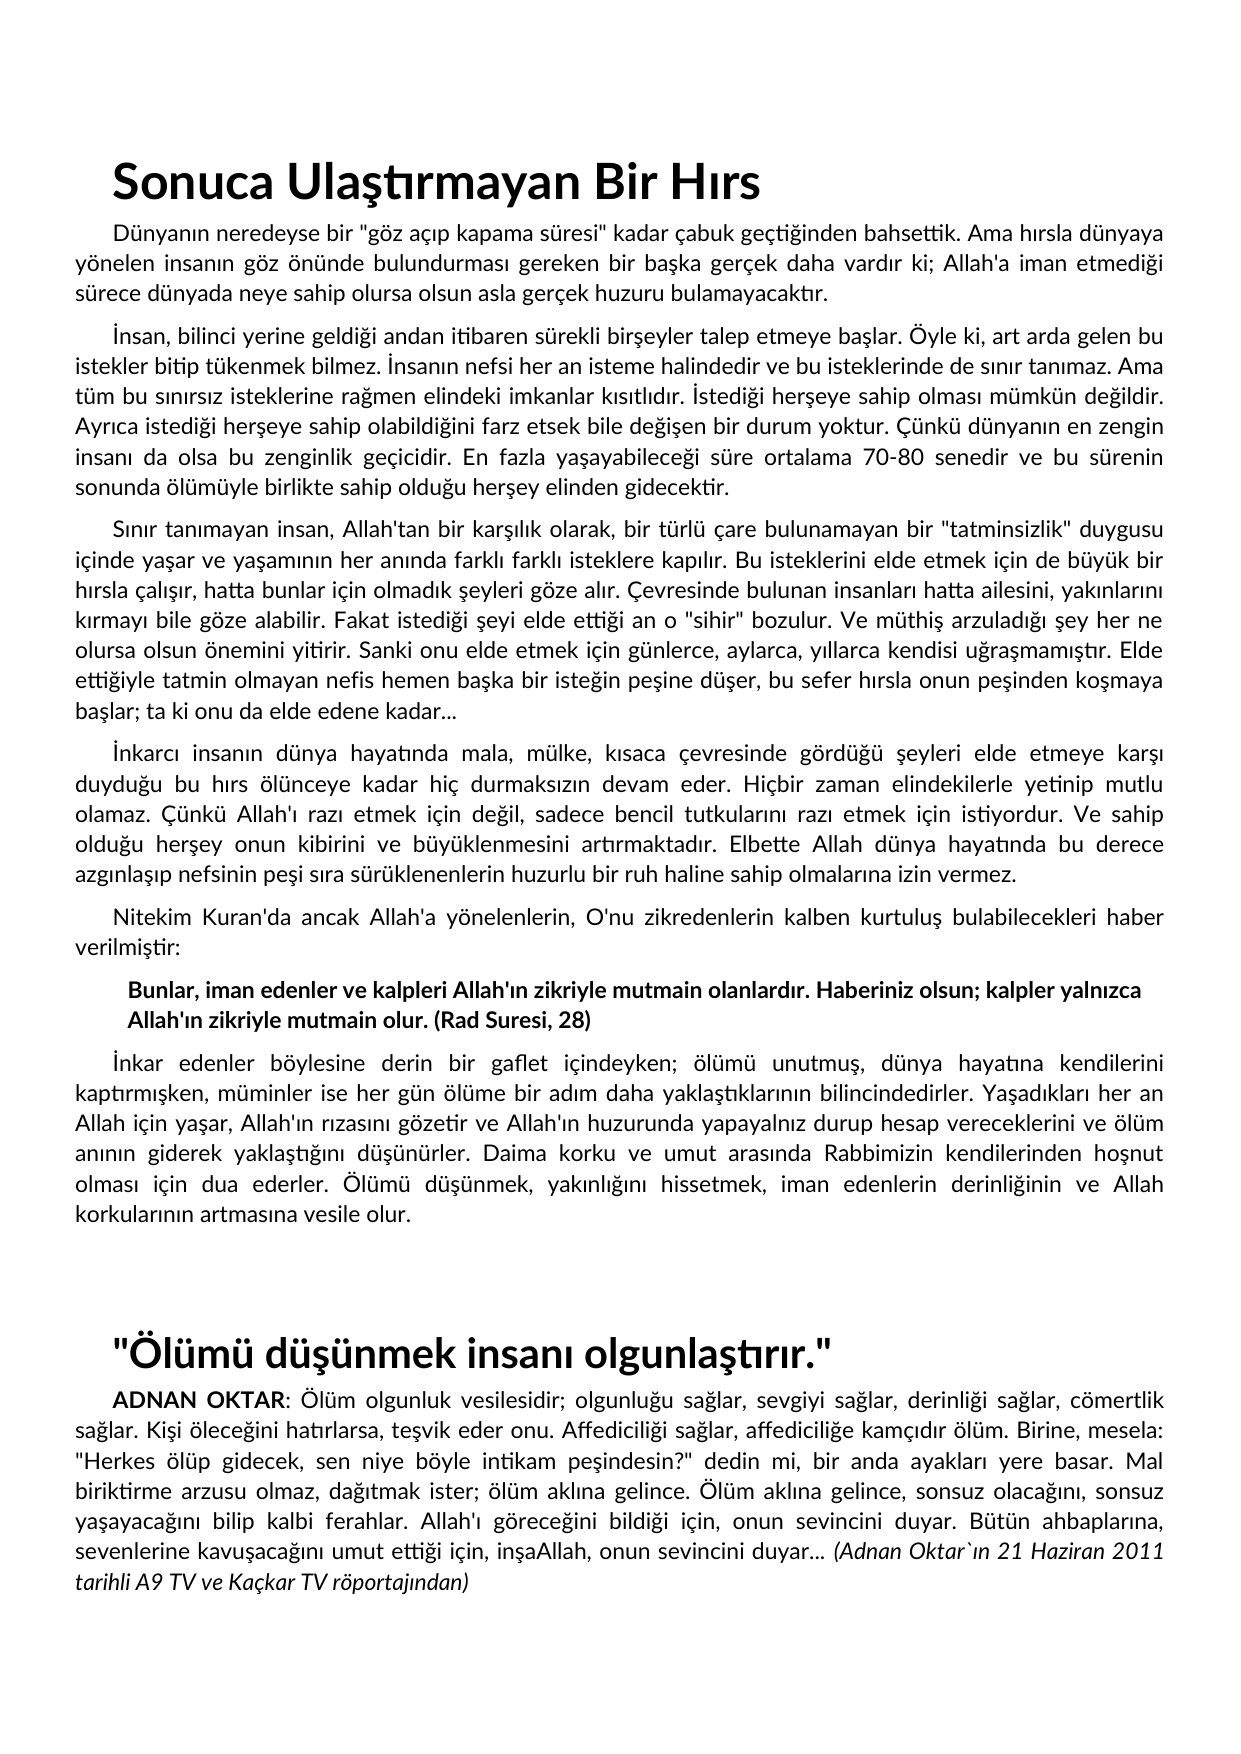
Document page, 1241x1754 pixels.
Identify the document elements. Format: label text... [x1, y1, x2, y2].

text Dünyanın neredeyse bir "göz açıp kapama süresi" kadar çabuk geçtiğinden bahsettik. Ama hırsla dünyaya yönelen insanın göz önünde bulundurması gereken bir başka gerçek daha vardır ki; Allah'a iman etmediği sürece dünyada neye sahip olursa olsun asla gerçek huzuru bulamayacaktır. [75, 218, 1165, 306]
text İnkarcı insanın dünya hayatında mala, mülke, kısaca çevresinde gördüğü şeyleri elde etmeye karşı duyduğu bu hırs ölünceye kadar hiç durmaksızın devam eder. Hiçbir zaman elindekilerle yetinip mutlu olamaz. Çünkü Allah'ı razı etmek için değil, sadece bencil tutkularını razı etmek için istiyordur. Ve sahip olduğu herşey onun kibirini ve büyüklenmesini artırmaktadır. Elbette Allah dünya hayatında bu derece azgınlaşıp nefsinin peşi sıra sürüklenenlerin huzurlu bir ruh haline sahip olmalarına izin vermez. [75, 739, 1165, 887]
text Sınır tanımayan insan, Allah'tan bir karşılık olarak, bir türlü çare bulunamayan bir "tatminsizlik" duygusu içinde yaşar ve yaşamının her anında farklı farklı isteklere kapılır. Bu isteklerini elde etmek için de büyük bir hırsla çalışır, hatta bunlar için olmadık şeyleri göze alır. Çevresinde bulunan insanları hatta ailesini, yakınlarını kırmayı bile göze alabilir. Fakat istediği şeyi elde ettiği an o "sihir" bozulur. Ve müthiş arzuladığı şey her ne olursa olsun önemini yitirir. Sanki onu elde etmek için günlerce, aylarca, yıllarca kendisi uğraşmamıştır. Elde ettiğiyle tatmin olmayan nefis hemen başka bir isteğin peşine düşer, bu sefer hırsla onun peşinden koşmaya başlar; ta ki onu da elde edene kadar... [75, 515, 1165, 724]
text İnkar edenler böylesine derin bir gaflet içindeyken; ölümü unutmuş, dünya hayatına kendilerini kaptırmışken, müminler ise her gün ölüme bir adım daha yaklaştıklarının bilincindedirler. Yaşadıkları her an Allah için yaşar, Allah'ın rızasını gözetir ve Allah'ın huzurunda yapayalnız durup hesap vereceklerini ve ölüm anının giderek yaklaştığını düşünürler. Daima korku ve umut arasında Rabbimizin kendilerinden hoşnut olması için dua ederler. Ölümü düşünmek, yakınlığını hissetmek, iman edenlerin derinliğinin ve Allah korkularının artmasına vesile olur. [75, 1048, 1165, 1227]
subtitle Sonuca Ulaştırmayan Bir Hırs [112, 150, 1165, 210]
subtitle "Ölümü düşünmek insanı olgunlaştırır." [112, 1328, 1165, 1378]
text İnsan, bilinci yerine geldiği andan itibaren sürekli birşeyler talep etmeye başlar. Öyle ki, art arda gelen bu istekler bitip tükenmek bilmez. İnsanın nefsi her an isteme halindedir ve bu isteklerinde de sınır tanımaz. Ama tüm bu sınırsız isteklerine rağmen elindeki imkanlar kısıtlıdır. İstediği herşeye sahip olması mümkün değildir. Ayrıca istediği herşeye sahip olabildiğini farz etsek bile değişen bir durum yoktur. Çünkü dünyanın en zengin insanı da olsa bu zenginlik geçicidir. En fazla yaşayabileceği süre ortalama 70-80 senedir ve bu sürenin sonunda ölümüyle birlikte sahip olduğu herşey elinden gidecektir. [75, 321, 1165, 500]
text Bunlar, iman edenler ve kalpleri Allah'ın zikriyle mutmain olanlardır. Haberiniz olsun; kalpler yalnızca Allah'ın zikriyle mutmain olur. (Rad Suresi, 28) [127, 976, 1143, 1033]
text Nitekim Kuran'da ancak Allah'a yönelenlerin, O'nu zikredenlerin kalben kurtuluş bulabilecekleri haber verilmiştir: [75, 903, 1165, 960]
text ADNAN OKTAR: Ölüm olgunluk vesilesidir; olgunluğu sağlar, sevgiyi sağlar, derinliği sağlar, cömertlik sağlar. Kişi öleceğini hatırlarsa, teşvik eder onu. Affediciliği sağlar, affediciliğe kamçıdır ölüm. Birine, mesela: "Herkes ölüp gidecek, sen niye böyle intikam peşindesin?" dedin mi, bir anda ayakları yere basar. Mal biriktirme arzusu olmaz, dağıtmak ister; ölüm aklına gelince. Ölüm aklına gelince, sonsuz olacağını, sonsuz yaşayacağını bilip kalbi ferahlar. Allah'ı göreceğini bildiği için, onun sevincini duyar. Bütün ahbaplarına, sevenlerine kavuşacağını umut ettiği için, inşaAllah, onun sevincini duyar... (Adnan Oktar`ın 21 Haziran 2011 tarihli A9 TV ve Kaçkar TV röportajından) [75, 1386, 1165, 1595]
